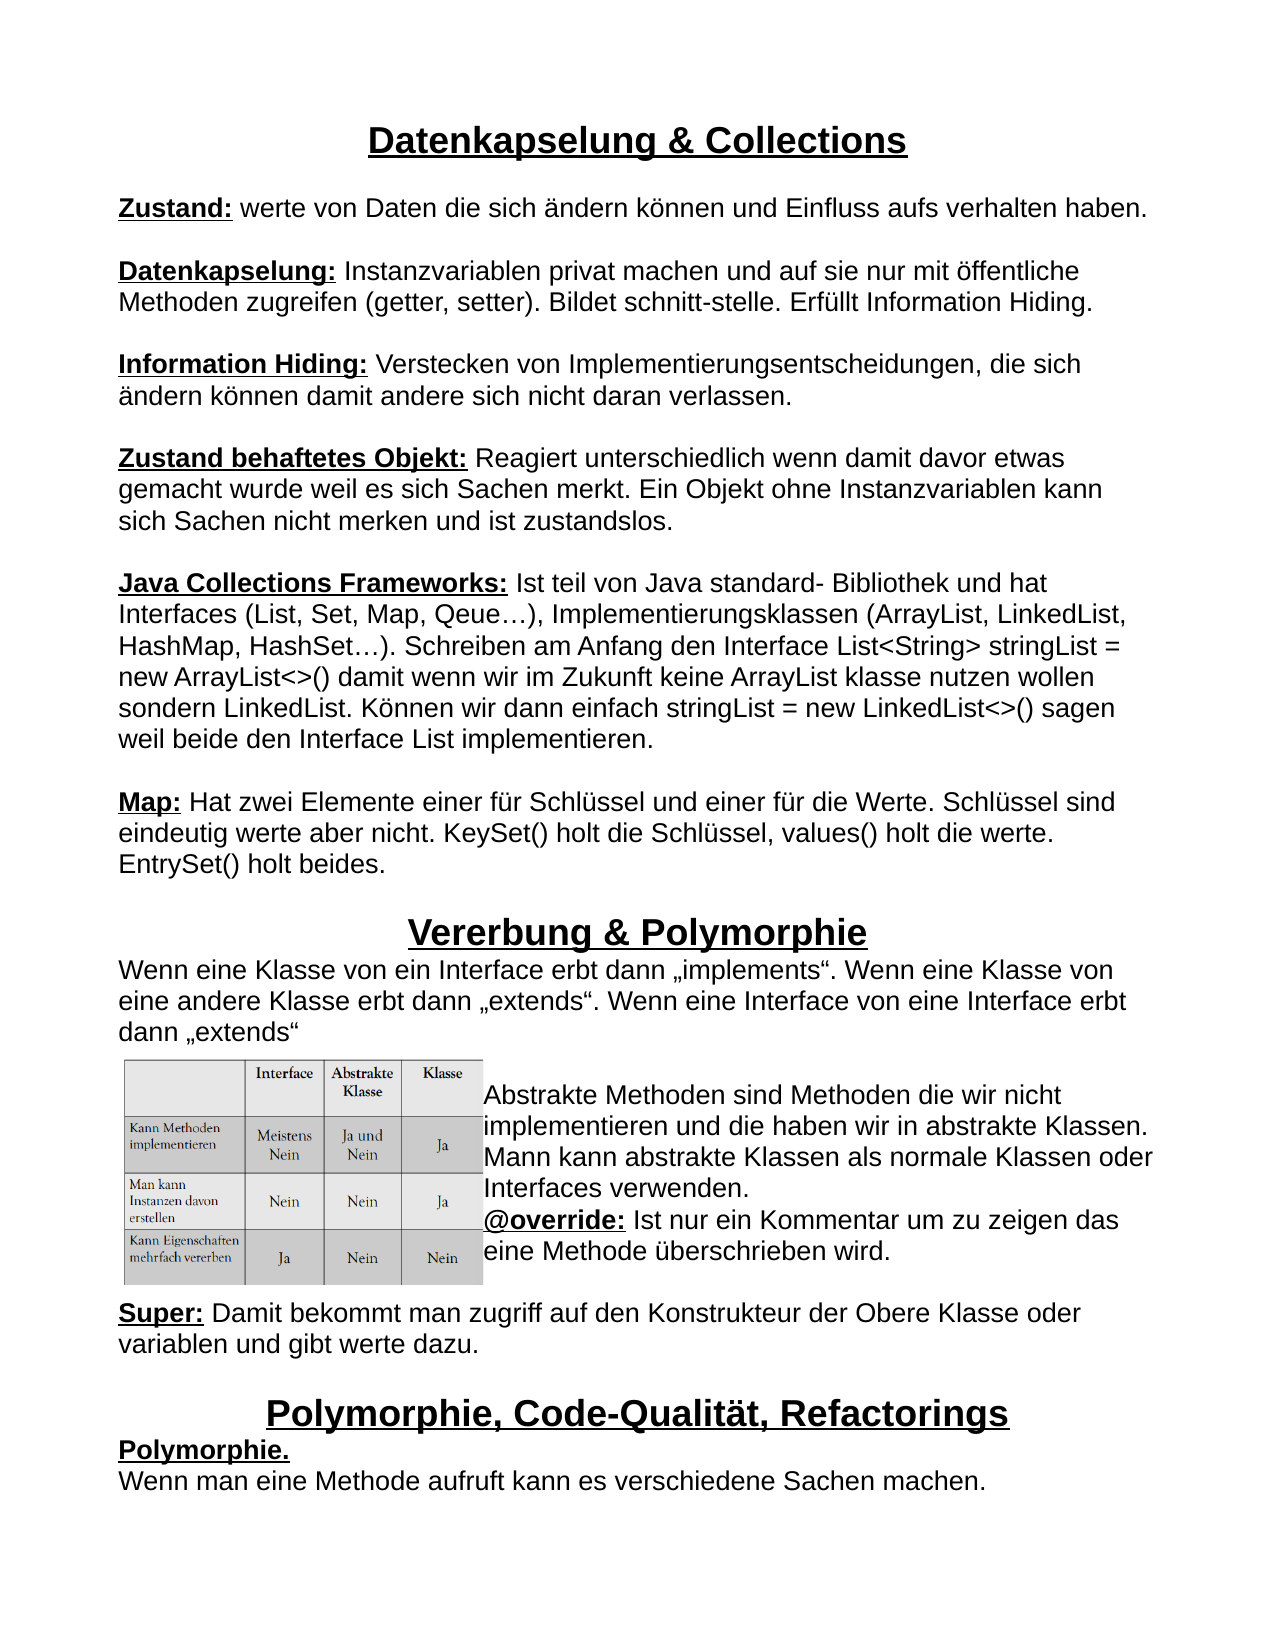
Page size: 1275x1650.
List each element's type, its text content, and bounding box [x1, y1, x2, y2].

text Java Collections Frameworks: Ist teil von Java standard- Bibliothek und hat Interfaces (List, Set, Map, Qeue…), Implementierungsklassen (ArrayList, LinkedList, HashMap, HashSet…). Schreiben am Anfang den Interface List<String> stringList = new ArrayList<>() damit wenn wir im Zukunft keine ArrayList klasse nutzen wollen sondern LinkedList. Können wir dann einfach stringList = new LinkedList<>() sagen weil beide den Interface List implementieren. [118, 567, 1157, 754]
picture [122, 1057, 484, 1285]
text Wenn eine Klasse von ein Interface erbt dann „implements“. Wenn eine Klasse von eine andere Klasse erbt dann „extends“. Wenn eine Interface von eine Interface erbt dann „extends“ [118, 954, 1157, 1047]
text Wenn man eine Methode aufruft kann es verschiedene Sachen machen. [118, 1465, 1157, 1497]
text Abstrakte Methoden sind Methoden die wir nicht implementieren und die haben wir in abstrakte Klassen. [484, 1079, 1157, 1141]
text Map: Hat zwei Elemente einer für Schlüssel und einer für die Werte. Schlüssel sind eindeutig werte aber nicht. KeySet() holt die Schlüssel, values() holt die werte. EntrySet() holt beides. [118, 786, 1157, 879]
text Datenkapselung: Instanzvariablen privat machen und auf sie nur mit öffentliche Methoden zugreifen (getter, setter). Bildet schnitt-stelle. Erfüllt Information Hiding. [118, 255, 1157, 317]
text Super: Damit bekommt man zugriff auf den Konstrukteur der Obere Klasse oder variablen und gibt werte dazu. [118, 1297, 1157, 1360]
text Vererbung & Polymorphie [118, 911, 1157, 954]
text Zustand behaftetes Objekt: Reagiert unterschiedlich wenn damit davor etwas gemacht wurde weil es sich Sachen merkt. Ein Objekt ohne Instanzvariablen kann sich Sachen nicht merken und ist zustandslos. [118, 442, 1157, 536]
text Zustand: werte von Daten die sich ändern können und Einfluss aufs verhalten haben. [118, 192, 1157, 224]
text Datenkapselung & Collections [118, 118, 1157, 161]
text Polymorphie, Code-Qualität, Refactorings [118, 1391, 1157, 1434]
text Polymorphie. [118, 1434, 1157, 1465]
text Information Hiding: Verstecken von Implementierungsentscheidungen, die sich ändern können damit andere sich nicht daran verlassen. [118, 348, 1157, 411]
text Mann kann abstrakte Klassen als normale Klassen oder Interfaces verwenden. [484, 1141, 1157, 1204]
text @override: Ist nur ein Kommentar um zu zeigen das eine Methode überschrieben wird. [484, 1204, 1157, 1266]
